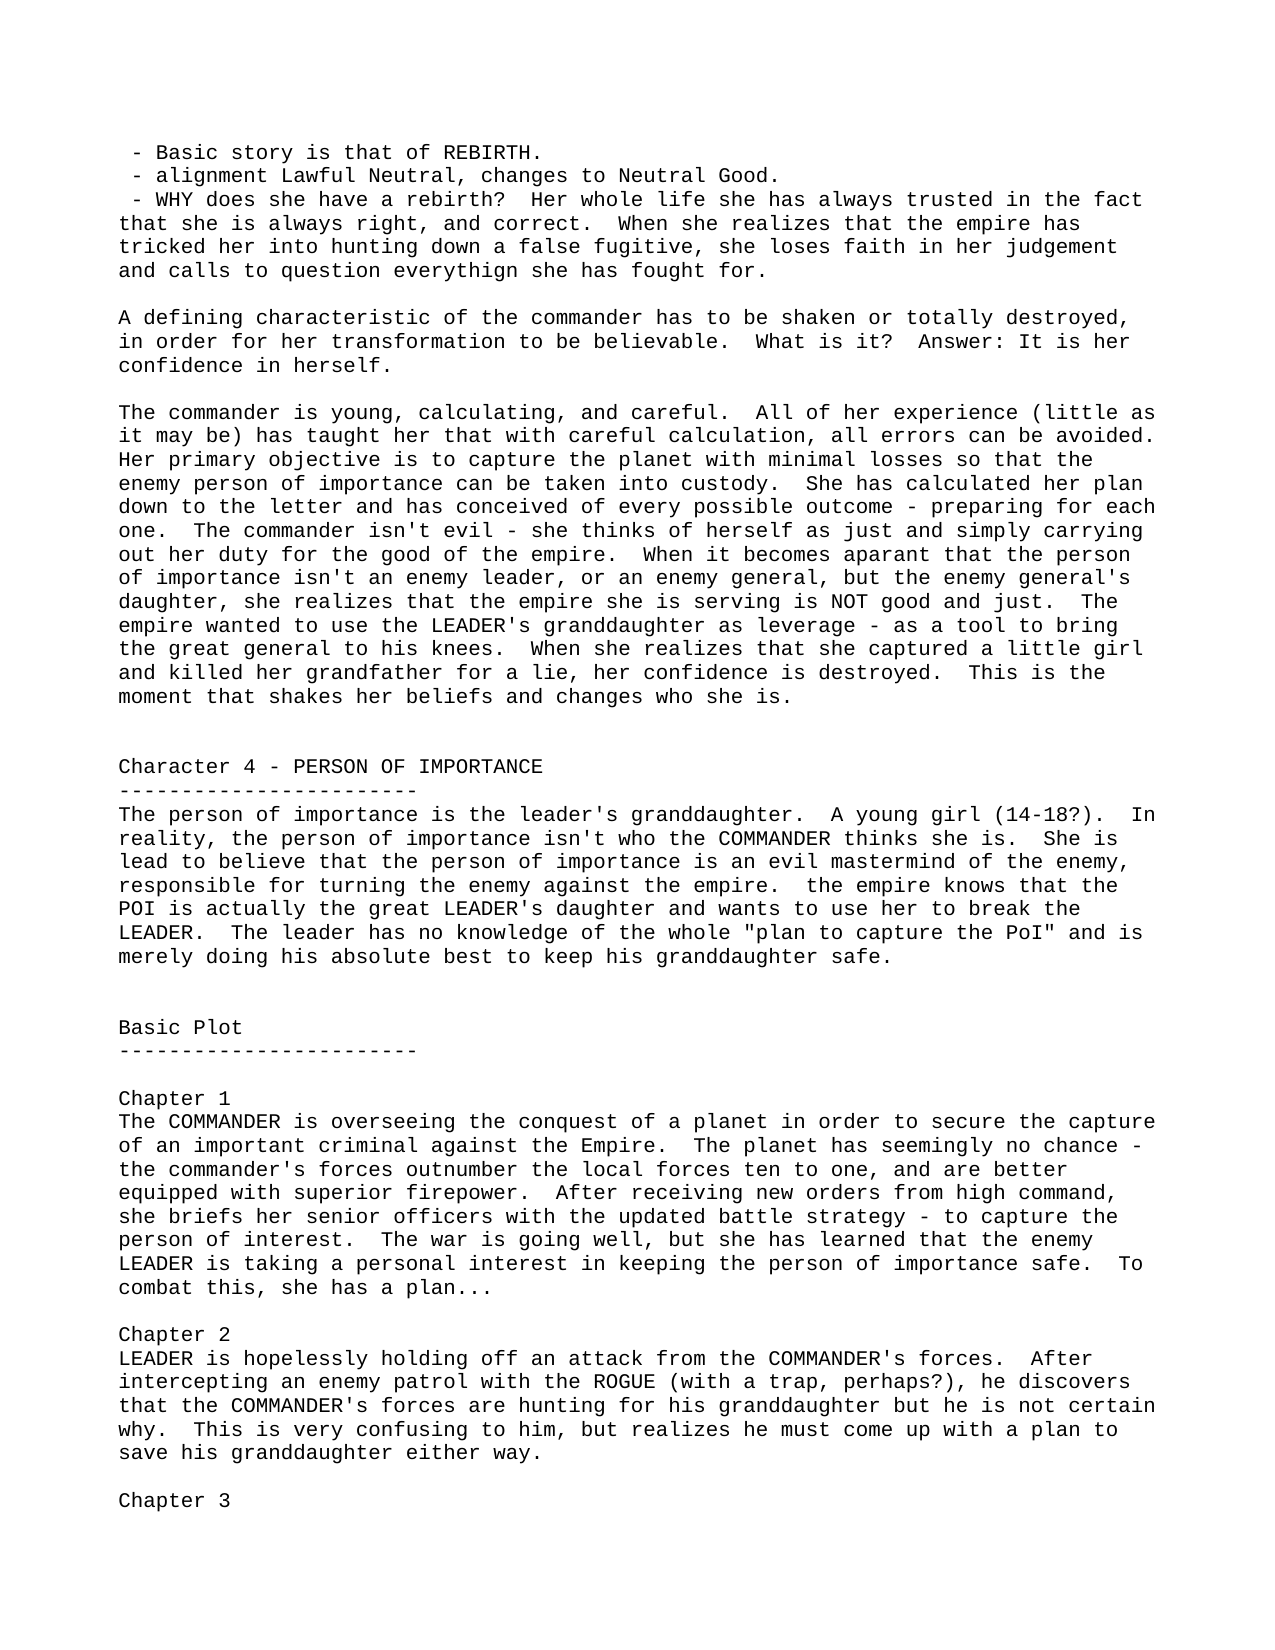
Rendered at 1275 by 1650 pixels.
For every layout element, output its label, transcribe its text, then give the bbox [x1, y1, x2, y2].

text The commander is young, calculating, and careful. All of her experience (little as it may be) has taught her that with careful calculation, all errors can be avoided. Her primary objective is to capture the planet with minimal losses so that the enemy person of importance can be taken into custody. She has calculated her plan down to the letter and has conceived of every possible outcome - preparing for each one. The commander isn't evil - she thinks of herself as just and simply carrying out her duty for the good of the empire. When it becomes aparant that the person of importance isn't an enemy leader, or an enemy general, but the enemy general's daughter, she realizes that the empire she is serving is NOT good and just. The empire wanted to use the LEADER's granddaughter as leverage - as a tool to bring the great general to his knees. When she realizes that she captured a little girl and killed her grandfather for a lie, her confidence is destroyed. This is the moment that shakes her beliefs and changes who she is. [118, 402, 1157, 709]
text LEADER is hopelessly holding off an attack from the COMMANDER's forces. After intercepting an enemy patrol with the ROGUE (with a trap, perhaps?), he discovers that the COMMANDER's forces are hunting for his granddaughter but he is not certain why. This is very confusing to him, but realizes he must come up with a plan to save his granddaughter either way. [118, 1348, 1157, 1466]
text - WHY does she have a rebirth? Her whole life she has always trusted in the fact that she is always right, and correct. When she realizes that the empire has tricked her into hunting down a false fugitive, she loses faith in her judgement and calls to question everythign she has fought for. [118, 189, 1157, 284]
text A defining characteristic of the commander has to be shaken or totally destroyed, in order for her transformation to be believable. What is it? Answer: It is her confidence in herself. [118, 307, 1157, 378]
text ------------------------ [118, 780, 1157, 804]
text ------------------------ [118, 1040, 1157, 1064]
text Basic Plot [118, 1017, 1157, 1040]
text The person of importance is the leader's granddaughter. A young girl (14-18?). In reality, the person of importance isn't who the COMMANDER thinks she is. She is lead to believe that the person of importance is an evil mastermind of the enemy, responsible for turning the enemy against the empire. the empire knows that the POI is actually the great LEADER's daughter and wants to use her to break the LEADER. The leader has no knowledge of the whole "plan to capture the PoI" and is merely doing his absolute best to keep his granddaughter safe. [118, 804, 1157, 969]
text - Basic story is that of REBIRTH. [118, 142, 1157, 165]
text Chapter 1 [118, 1088, 1157, 1111]
text Chapter 3 [118, 1489, 1157, 1513]
text Character 4 - PERSON OF IMPORTANCE [118, 757, 1157, 780]
text - alignment Lawful Neutral, changes to Neutral Good. [118, 165, 1157, 189]
text Chapter 2 [118, 1324, 1157, 1348]
text The COMMANDER is overseeing the conquest of a planet in order to secure the capture of an important criminal against the Empire. The planet has seemingly no chance - the commander's forces outnumber the local forces ten to one, and are better equipped with superior firepower. After receiving new orders from high command, she briefs her senior officers with the updated battle strategy - to capture the person of interest. The war is going well, but she has learned that the enemy LEADER is taking a personal interest in keeping the person of importance safe. To combat this, she has a plan... [118, 1111, 1157, 1300]
